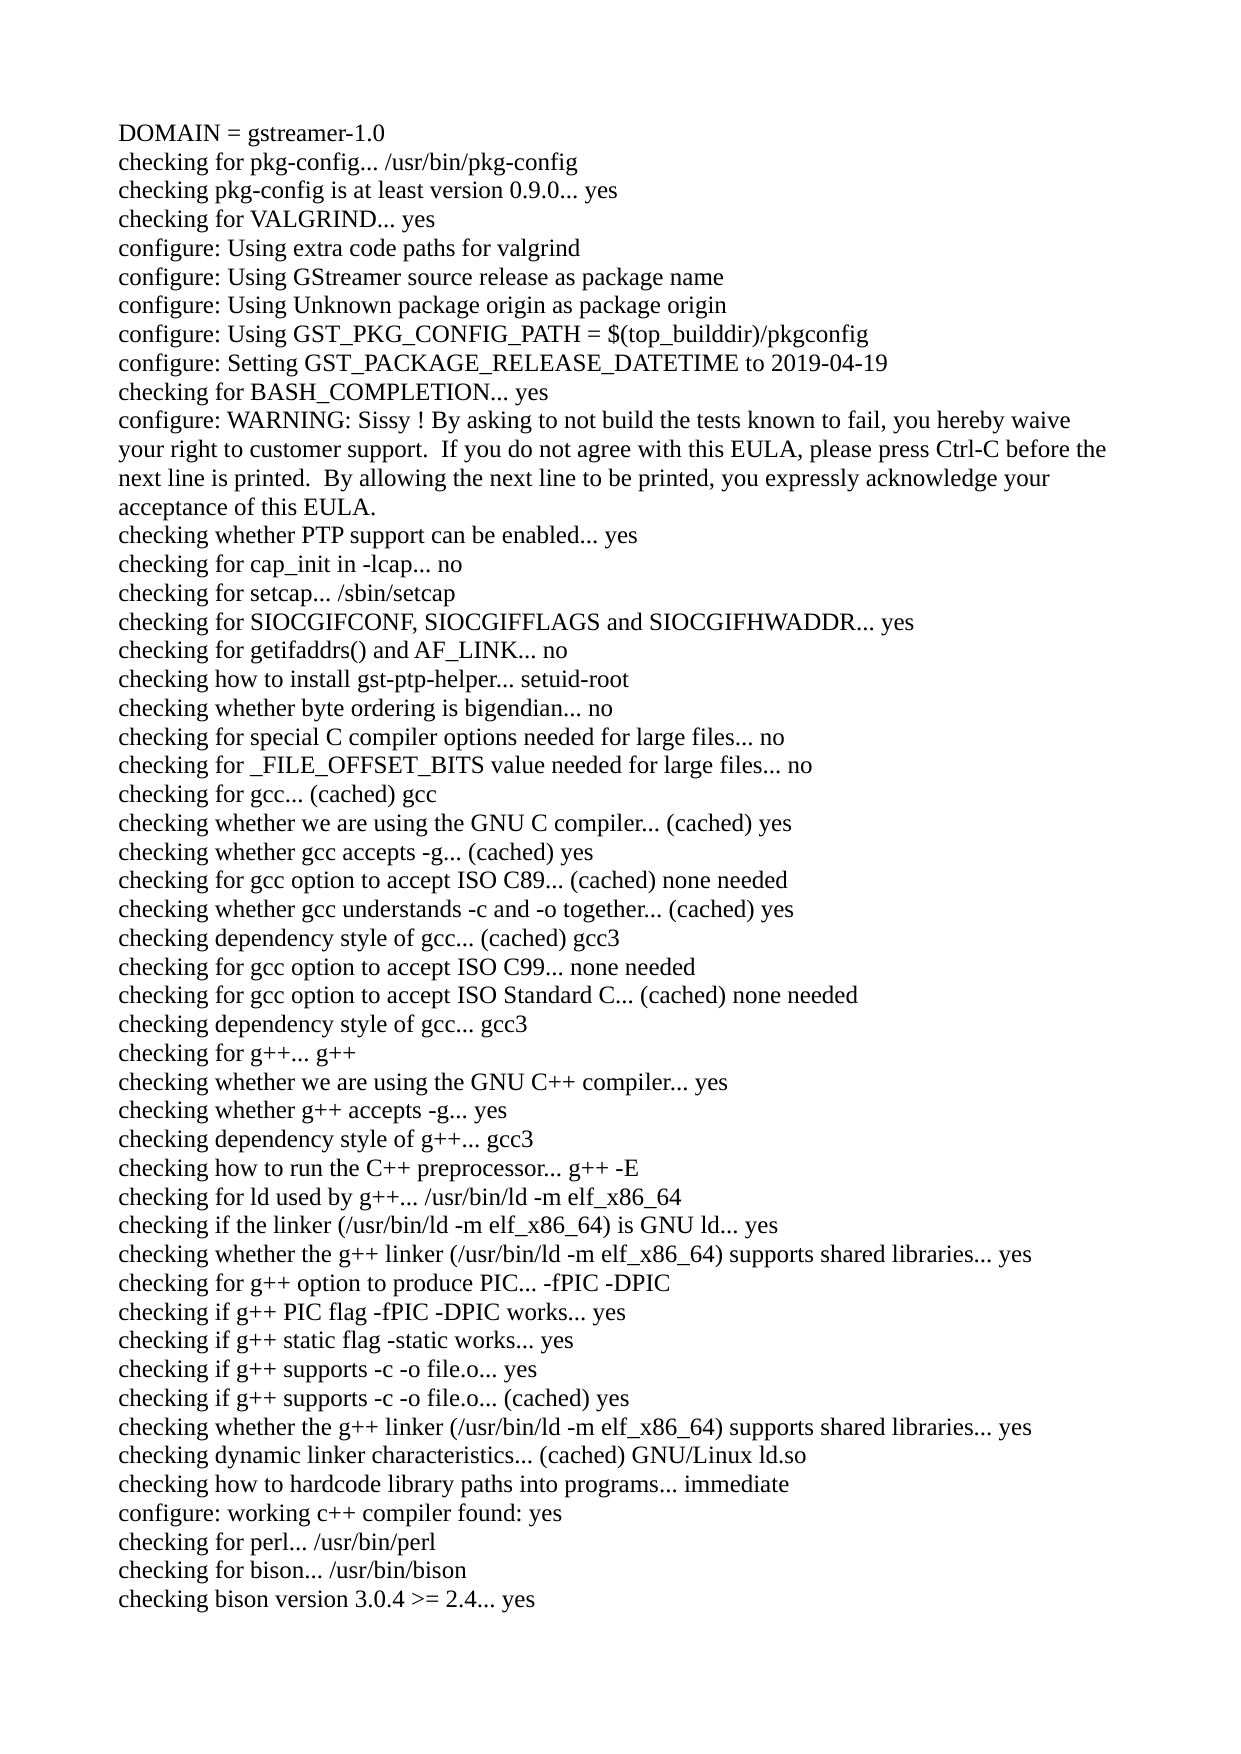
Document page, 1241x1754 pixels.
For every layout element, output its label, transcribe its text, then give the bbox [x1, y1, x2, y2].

text configure: Using GStreamer source release as package name [118, 262, 1122, 291]
text checking whether we are using the GNU C compiler... (cached) yes [118, 808, 1122, 837]
text checking whether we are using the GNU C++ compiler... yes [118, 1067, 1122, 1096]
text checking for gcc option to accept ISO C99... none needed [118, 952, 1122, 981]
text checking for gcc option to accept ISO C89... (cached) none needed [118, 866, 1122, 894]
text checking for BASH_COMPLETION... yes [118, 377, 1122, 406]
text configure: Using Unknown package origin as package origin [118, 291, 1122, 319]
text checking for bison... /usr/bin/bison [118, 1556, 1122, 1584]
text checking for ld used by g++... /usr/bin/ld -m elf_x86_64 [118, 1182, 1122, 1211]
text checking dependency style of gcc... gcc3 [118, 1009, 1122, 1038]
text checking for g++ option to produce PIC... -fPIC -DPIC [118, 1268, 1122, 1297]
text checking for _FILE_OFFSET_BITS value needed for large files... no [118, 751, 1122, 779]
text checking whether PTP support can be enabled... yes [118, 521, 1122, 549]
text checking whether the g++ linker (/usr/bin/ld -m elf_x86_64) supports shared libraries... yes [118, 1412, 1122, 1441]
text checking pkg-config is at least version 0.9.0... yes [118, 176, 1122, 204]
text checking for gcc... (cached) gcc [118, 779, 1122, 808]
text checking for VALGRIND... yes [118, 204, 1122, 233]
text checking for setcap... /sbin/setcap [118, 578, 1122, 607]
text checking for g++... g++ [118, 1038, 1122, 1067]
text checking for gcc option to accept ISO Standard C... (cached) none needed [118, 981, 1122, 1009]
text checking dependency style of gcc... (cached) gcc3 [118, 923, 1122, 952]
text checking for pkg-config... /usr/bin/pkg-config [118, 147, 1122, 176]
text checking dynamic linker characteristics... (cached) GNU/Linux ld.so [118, 1441, 1122, 1469]
text checking whether gcc accepts -g... (cached) yes [118, 837, 1122, 866]
text checking if g++ static flag -static works... yes [118, 1326, 1122, 1354]
text checking dependency style of g++... gcc3 [118, 1124, 1122, 1153]
text configure: WARNING: Sissy ! By asking to not build the tests known to fail, you hereby waive your right to customer support. If you do not agree with this EULA, please press Ctrl-C before the next line is printed. By allowing the next line to be printed, you expressly acknowledge your acceptance of this EULA. [118, 406, 1122, 521]
text checking for getifaddrs() and AF_LINK... no [118, 636, 1122, 664]
text checking how to run the C++ preprocessor... g++ -E [118, 1153, 1122, 1182]
text checking for SIOCGIFCONF, SIOCGIFFLAGS and SIOCGIFHWADDR... yes [118, 607, 1122, 636]
text checking bison version 3.0.4 >= 2.4... yes [118, 1584, 1122, 1613]
text checking how to hardcode library paths into programs... immediate [118, 1469, 1122, 1498]
text checking if g++ PIC flag -fPIC -DPIC works... yes [118, 1297, 1122, 1326]
text checking if the linker (/usr/bin/ld -m elf_x86_64) is GNU ld... yes [118, 1211, 1122, 1239]
text checking for cap_init in -lcap... no [118, 549, 1122, 578]
text checking for special C compiler options needed for large files... no [118, 722, 1122, 751]
text checking whether byte ordering is bigendian... no [118, 693, 1122, 722]
text checking how to install gst-ptp-helper... setuid-root [118, 664, 1122, 693]
text checking if g++ supports -c -o file.o... yes [118, 1354, 1122, 1383]
text DOMAIN = gstreamer-1.0 [118, 118, 1122, 147]
text checking whether gcc understands -c and -o together... (cached) yes [118, 894, 1122, 923]
text checking if g++ supports -c -o file.o... (cached) yes [118, 1383, 1122, 1412]
text configure: working c++ compiler found: yes [118, 1498, 1122, 1527]
text checking whether g++ accepts -g... yes [118, 1096, 1122, 1124]
text checking whether the g++ linker (/usr/bin/ld -m elf_x86_64) supports shared libraries... yes [118, 1239, 1122, 1268]
text checking for perl... /usr/bin/perl [118, 1527, 1122, 1556]
text configure: Using GST_PKG_CONFIG_PATH = $(top_builddir)/pkgconfig [118, 319, 1122, 348]
text configure: Using extra code paths for valgrind [118, 233, 1122, 262]
text configure: Setting GST_PACKAGE_RELEASE_DATETIME to 2019-04-19 [118, 348, 1122, 377]
